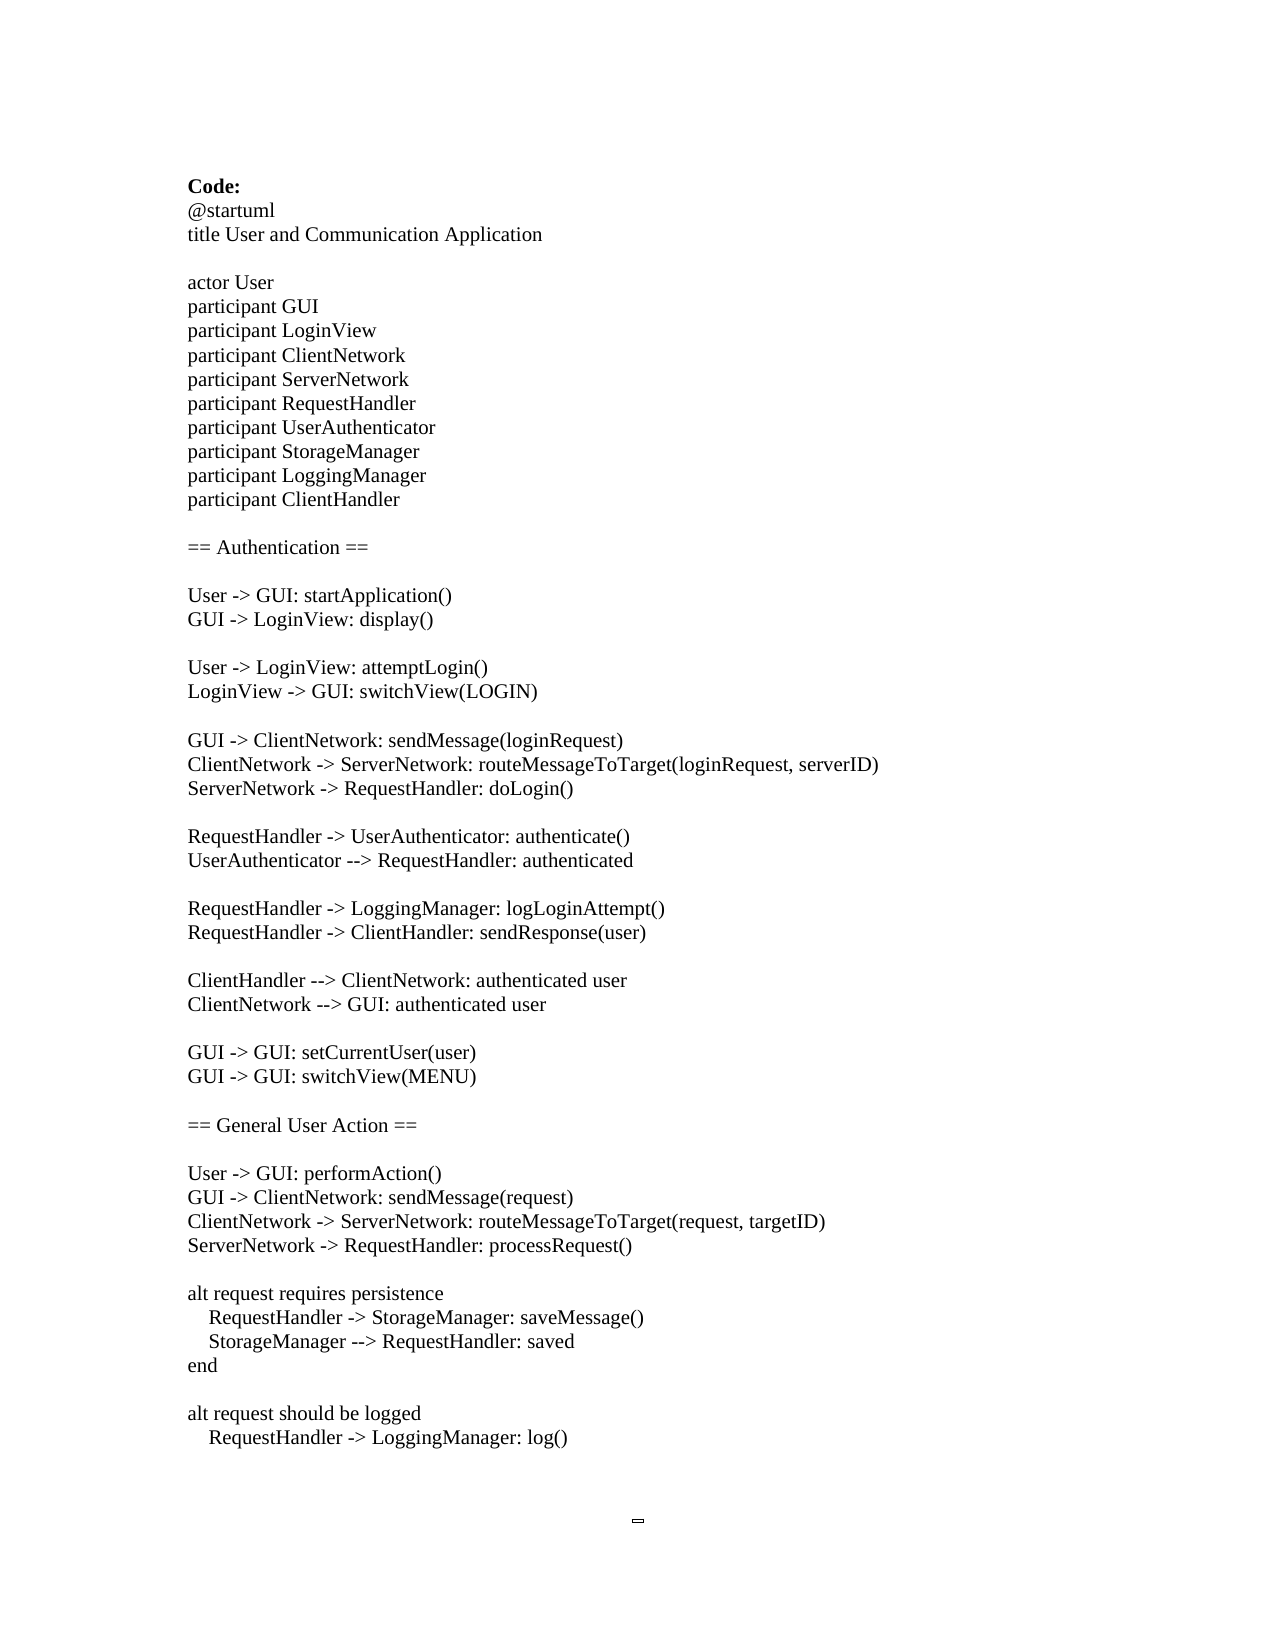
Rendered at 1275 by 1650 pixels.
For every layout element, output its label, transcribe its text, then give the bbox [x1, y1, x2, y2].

text participant ClientNetwork [187, 342, 1087, 367]
text alt request requires persistence [187, 1281, 1087, 1305]
text participant ClientHandler [187, 487, 1087, 511]
text RequestHandler -> LoggingManager: logLoginAttempt() [187, 896, 1087, 920]
text GUI -> GUI: switchView(MENU) [187, 1064, 1087, 1088]
text actor User [187, 270, 1087, 294]
text Code: [187, 174, 1087, 198]
text RequestHandler -> LoggingManager: log() [187, 1425, 1087, 1449]
text UserAuthenticator --> RequestHandler: authenticated [187, 848, 1087, 872]
text RequestHandler -> UserAuthenticator: authenticate() [187, 824, 1087, 848]
text title User and Communication Application [187, 222, 1087, 246]
text == Authentication == [187, 535, 1087, 559]
text GUI -> LoginView: display() [187, 607, 1087, 631]
text User -> GUI: performAction() [187, 1161, 1087, 1185]
text participant LoginView [187, 318, 1087, 342]
text ClientNetwork --> GUI: authenticated user [187, 992, 1087, 1016]
text LoginView -> GUI: switchView(LOGIN) [187, 679, 1087, 703]
text == General User Action == [187, 1112, 1087, 1137]
text @startuml [187, 198, 1087, 222]
text participant GUI [187, 294, 1087, 318]
text participant LoggingManager [187, 463, 1087, 487]
text participant RequestHandler [187, 391, 1087, 415]
text ServerNetwork -> RequestHandler: doLogin() [187, 776, 1087, 800]
text participant StorageManager [187, 439, 1087, 463]
text GUI -> ClientNetwork: sendMessage(loginRequest) [187, 727, 1087, 752]
text ClientHandler --> ClientNetwork: authenticated user [187, 968, 1087, 992]
text ClientNetwork -> ServerNetwork: routeMessageToTarget(loginRequest, serverID) [187, 752, 1087, 776]
text alt request should be logged [187, 1401, 1087, 1425]
text User -> GUI: startApplication() [187, 583, 1087, 607]
text StorageManager --> RequestHandler: saved [187, 1329, 1087, 1353]
text RequestHandler -> ClientHandler: sendResponse(user) [187, 920, 1087, 944]
text participant UserAuthenticator [187, 415, 1087, 439]
text ServerNetwork -> RequestHandler: processRequest() [187, 1233, 1087, 1257]
text ClientNetwork -> ServerNetwork: routeMessageToTarget(request, targetID) [187, 1209, 1087, 1233]
text participant ServerNetwork [187, 367, 1087, 391]
text end [187, 1353, 1087, 1377]
text GUI -> ClientNetwork: sendMessage(request) [187, 1185, 1087, 1209]
text GUI -> GUI: setCurrentUser(user) [187, 1040, 1087, 1064]
text User -> LoginView: attemptLogin() [187, 655, 1087, 679]
text RequestHandler -> StorageManager: saveMessage() [187, 1305, 1087, 1329]
